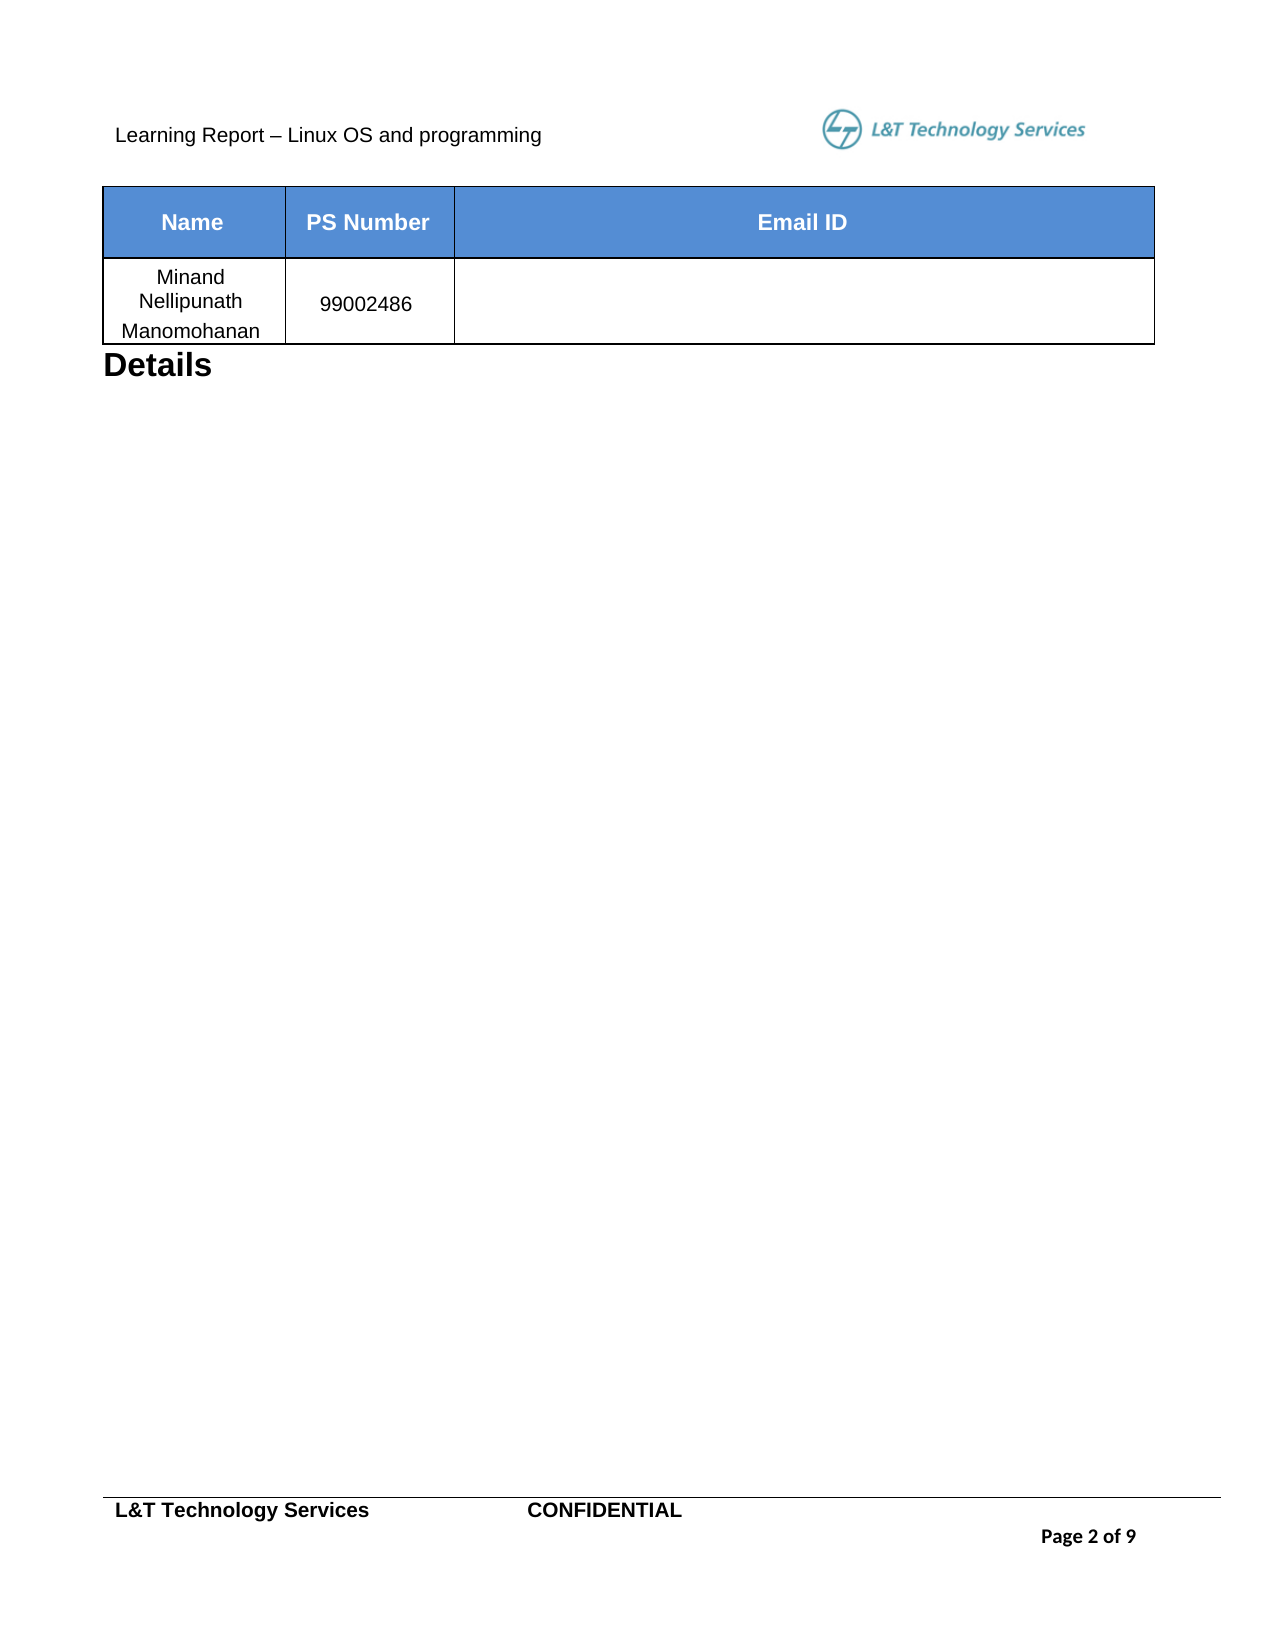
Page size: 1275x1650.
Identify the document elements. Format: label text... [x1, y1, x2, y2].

table_header PS Number [286, 187, 454, 257]
table_cell [455, 259, 1154, 343]
table_cell 99002486 [286, 259, 454, 343]
table_cell Minand Nellipunath Manomohanan [104, 259, 285, 343]
table_header Email ID [455, 187, 1154, 257]
table_header Name [104, 187, 285, 257]
text Details [103, 345, 1162, 383]
picture [820, 98, 1087, 162]
